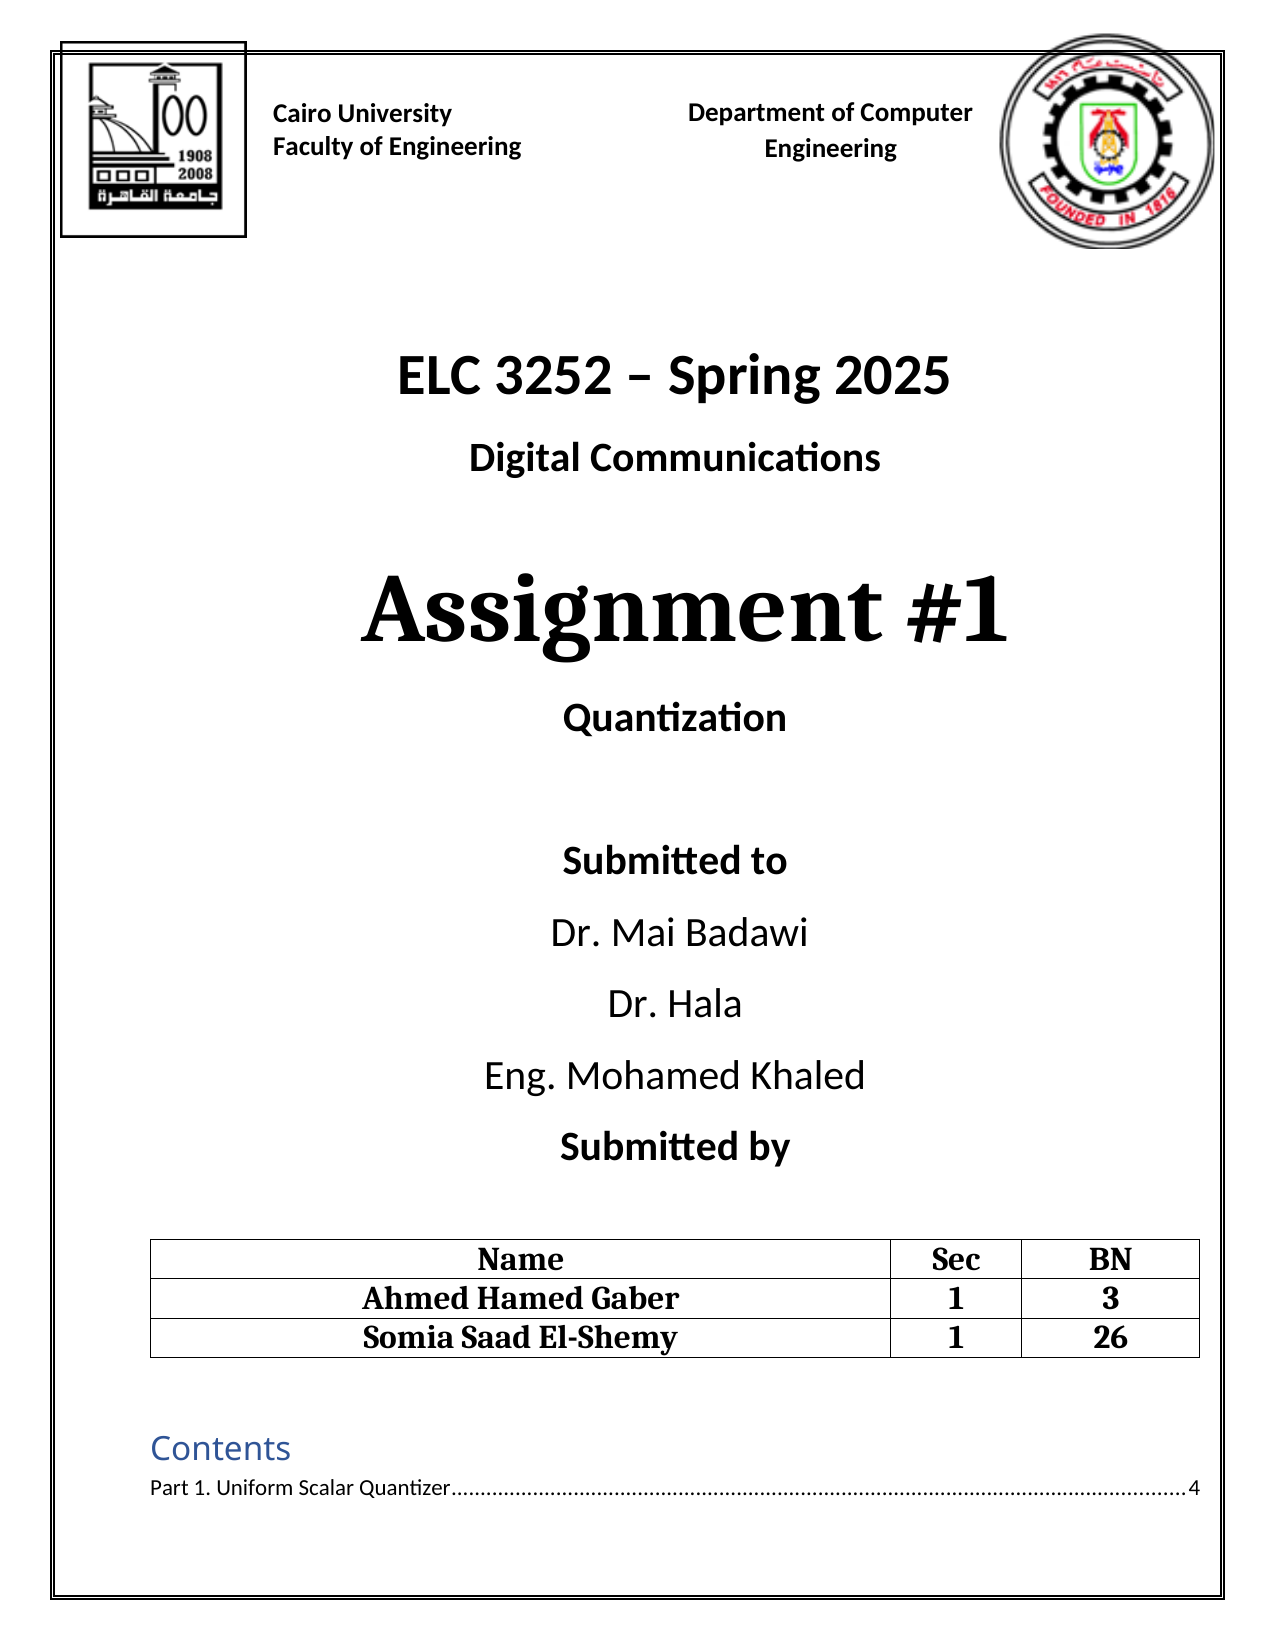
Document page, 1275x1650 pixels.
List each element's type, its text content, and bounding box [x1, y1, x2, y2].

text Quantization [150, 691, 1200, 742]
table_cell 3 [1022, 1279, 1199, 1318]
text Department of Computer Engineering [651, 96, 1010, 164]
table_cell 26 [1022, 1319, 1199, 1357]
table_header Sec [891, 1240, 1021, 1278]
text Submitted to [150, 834, 1200, 885]
text Submitted by [150, 1120, 1200, 1171]
text Assignment #1 [150, 553, 1200, 665]
text Part 1. Uniform Scalar Quantizer 4 [150, 1473, 1200, 1501]
table_cell 1 [891, 1279, 1021, 1318]
table_cell 1 [891, 1319, 1021, 1357]
subtitle Contents [150, 1424, 1200, 1470]
text Digital Communications [150, 431, 1200, 482]
table_cell Somia Saad El-Shemy [151, 1319, 890, 1357]
picture [60, 41, 247, 50]
text Cairo University [273, 97, 529, 129]
picture [60, 55, 247, 238]
table_cell Ahmed Hamed Gaber [151, 1279, 890, 1318]
text Faculty of Engineering [273, 129, 529, 163]
text ELC 3252 – Spring 2025 [150, 337, 1200, 409]
text Dr. Mai Badawi [150, 906, 1200, 957]
text Eng. Mohamed Khaled [150, 1049, 1200, 1100]
text Dr. Hala [150, 977, 1200, 1028]
table_header Name [151, 1240, 890, 1278]
table_header BN [1022, 1240, 1199, 1278]
